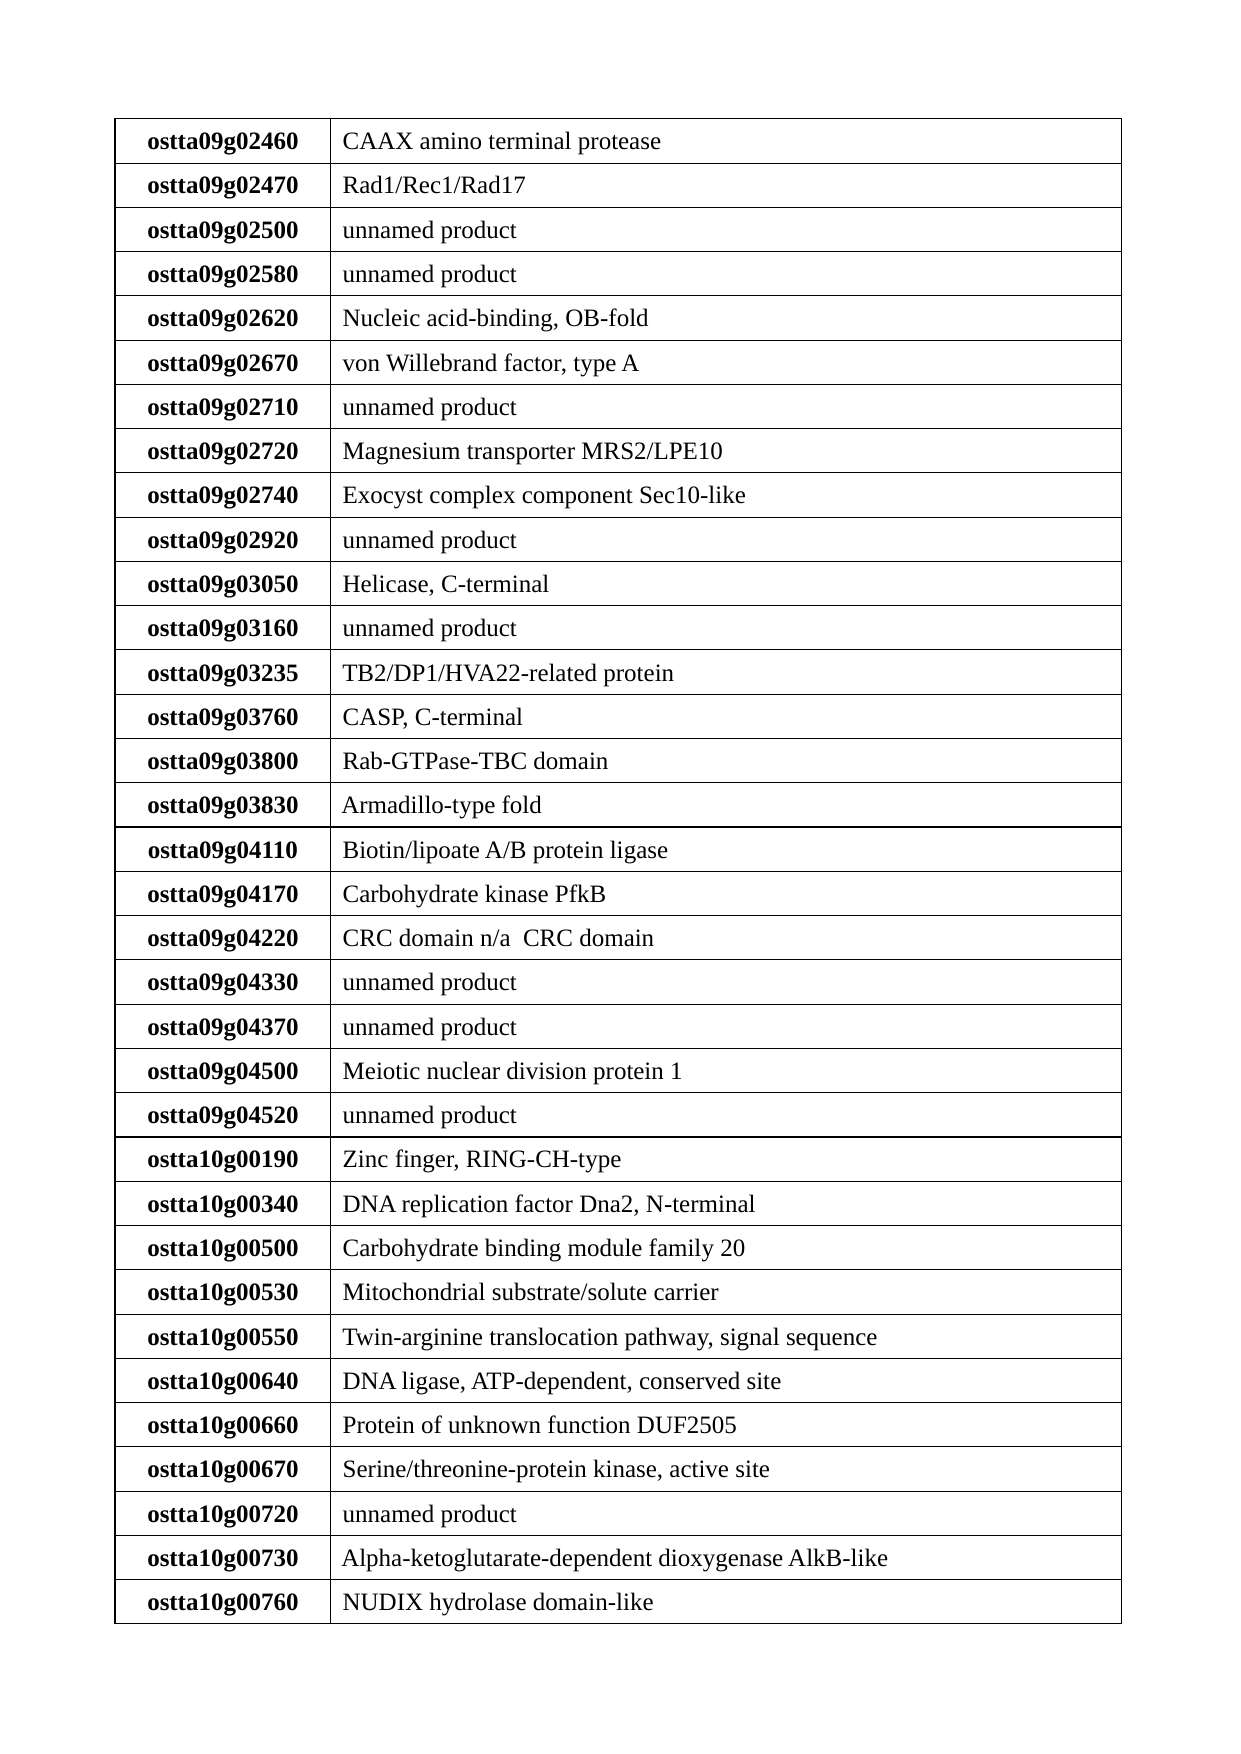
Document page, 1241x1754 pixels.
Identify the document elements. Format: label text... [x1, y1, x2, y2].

table_cell ostta09g02920 [116, 518, 330, 561]
table_cell ostta10g00760 [116, 1580, 330, 1623]
table_cell unnamed product [331, 252, 1121, 295]
table_cell Nucleic acid-binding, OB-fold [331, 296, 1121, 339]
table_cell ostta10g00340 [116, 1182, 330, 1225]
table_cell DNA ligase, ATP-dependent, conserved site [331, 1359, 1121, 1402]
table_cell [1122, 1181, 1240, 1225]
table_cell ostta09g02580 [116, 252, 330, 295]
table_cell [1122, 340, 1240, 384]
table_cell [1122, 1225, 1240, 1269]
table_cell [1122, 207, 1240, 251]
table_cell ostta10g00500 [116, 1226, 330, 1269]
table_cell ostta10g00530 [116, 1270, 330, 1313]
table_cell Alpha-ketoglutarate-dependent dioxygenase AlkB-like [331, 1536, 1121, 1579]
table_cell ostta09g03830 [116, 783, 330, 826]
table_cell ostta09g04370 [116, 1005, 330, 1048]
table_cell [1122, 1269, 1240, 1313]
table_cell Meiotic nuclear division protein 1 [331, 1049, 1121, 1092]
table_cell Helicase, C-terminal [331, 562, 1121, 605]
table_cell ostta09g03235 [116, 650, 330, 694]
table_cell ostta09g04220 [116, 916, 330, 959]
table_cell [1122, 295, 1240, 339]
table_cell Magnesium transporter MRS2/LPE10 [331, 429, 1121, 472]
table_cell Twin-arginine translocation pathway, signal sequence [331, 1315, 1121, 1358]
table_cell [1122, 472, 1240, 517]
table_cell [1122, 871, 1240, 915]
table_cell [1122, 1446, 1240, 1491]
table_cell ostta09g02500 [116, 208, 330, 251]
table_cell [1122, 1358, 1240, 1402]
table_cell [1122, 782, 1240, 826]
table_cell Protein of unknown function DUF2505 [331, 1403, 1121, 1446]
table_cell [1122, 384, 1240, 428]
table_cell Rab-GTPase-TBC domain [331, 739, 1121, 782]
table_cell [1122, 1579, 1240, 1623]
table_cell unnamed product [331, 1093, 1121, 1136]
table_cell unnamed product [331, 606, 1121, 649]
table_cell ostta09g02460 [116, 119, 330, 162]
table_cell unnamed product [331, 960, 1121, 1003]
table_cell [1122, 1092, 1240, 1136]
table_cell unnamed product [331, 518, 1121, 561]
table_cell unnamed product [331, 208, 1121, 251]
table_cell [1122, 694, 1240, 738]
table_cell [1122, 1314, 1240, 1358]
table_cell ostta09g02670 [116, 341, 330, 384]
table_cell Carbohydrate kinase PfkB [331, 872, 1121, 915]
table_cell ostta09g03760 [116, 695, 330, 738]
table_cell [1122, 561, 1240, 605]
table_cell NUDIX hydrolase domain-like [331, 1580, 1121, 1623]
table_cell ostta09g04500 [116, 1049, 330, 1092]
table_cell ostta09g03050 [116, 562, 330, 605]
table_cell ostta09g02720 [116, 429, 330, 472]
table_cell Rad1/Rec1/Rad17 [331, 164, 1121, 207]
table_cell ostta10g00670 [116, 1447, 330, 1491]
table_cell ostta10g00640 [116, 1359, 330, 1402]
table_cell [1122, 1136, 1240, 1181]
table_cell [1122, 605, 1240, 649]
table_cell [1122, 118, 1240, 162]
table_cell Exocyst complex component Sec10-like [331, 473, 1121, 517]
table_cell unnamed product [331, 1005, 1121, 1048]
table_cell Carbohydrate binding module family 20 [331, 1226, 1121, 1269]
table_cell unnamed product [331, 1492, 1121, 1535]
table_cell ostta10g00660 [116, 1403, 330, 1446]
table_cell Mitochondrial substrate/solute carrier [331, 1270, 1121, 1313]
table_cell ostta10g00190 [116, 1138, 330, 1181]
table_cell Armadillo-type fold [331, 783, 1121, 826]
table_cell CASP, C-terminal [331, 695, 1121, 738]
table_cell von Willebrand factor, type A [331, 341, 1121, 384]
table_cell Biotin/lipoate A/B protein ligase [331, 828, 1121, 871]
table_cell [1122, 1402, 1240, 1446]
table_cell unnamed product [331, 385, 1121, 428]
table_cell ostta09g04520 [116, 1093, 330, 1136]
table_cell ostta10g00720 [116, 1492, 330, 1535]
table_cell [1122, 649, 1240, 694]
table_cell Zinc finger, RING-CH-type [331, 1138, 1121, 1181]
table_cell Serine/threonine-protein kinase, active site [331, 1447, 1121, 1491]
table_cell ostta09g04170 [116, 872, 330, 915]
table_cell [1122, 915, 1240, 959]
table_cell ostta09g02710 [116, 385, 330, 428]
table_cell [1122, 428, 1240, 472]
table_cell CAAX amino terminal protease [331, 119, 1121, 162]
table_cell ostta09g04110 [116, 828, 330, 871]
table_cell ostta09g03160 [116, 606, 330, 649]
table_cell [1122, 1048, 1240, 1092]
table_cell [1122, 738, 1240, 782]
table_cell DNA replication factor Dna2, N-terminal [331, 1182, 1121, 1225]
table_cell ostta09g03800 [116, 739, 330, 782]
table_cell ostta10g00550 [116, 1315, 330, 1358]
table_cell [1122, 1535, 1240, 1579]
table_cell ostta09g02470 [116, 164, 330, 207]
table_cell [1122, 517, 1240, 561]
table_cell [1122, 251, 1240, 295]
table_cell [1122, 1004, 1240, 1048]
table_cell ostta09g02740 [116, 473, 330, 517]
table_cell [1122, 1491, 1240, 1535]
table_cell [1122, 959, 1240, 1003]
table_cell [1122, 163, 1240, 207]
table_cell TB2/DP1/HVA22-related protein [331, 650, 1121, 694]
table_cell [1122, 826, 1240, 871]
table_cell CRC domain n/a CRC domain [331, 916, 1121, 959]
table_cell ostta09g04330 [116, 960, 330, 1003]
table_cell ostta09g02620 [116, 296, 330, 339]
table_cell ostta10g00730 [116, 1536, 330, 1579]
